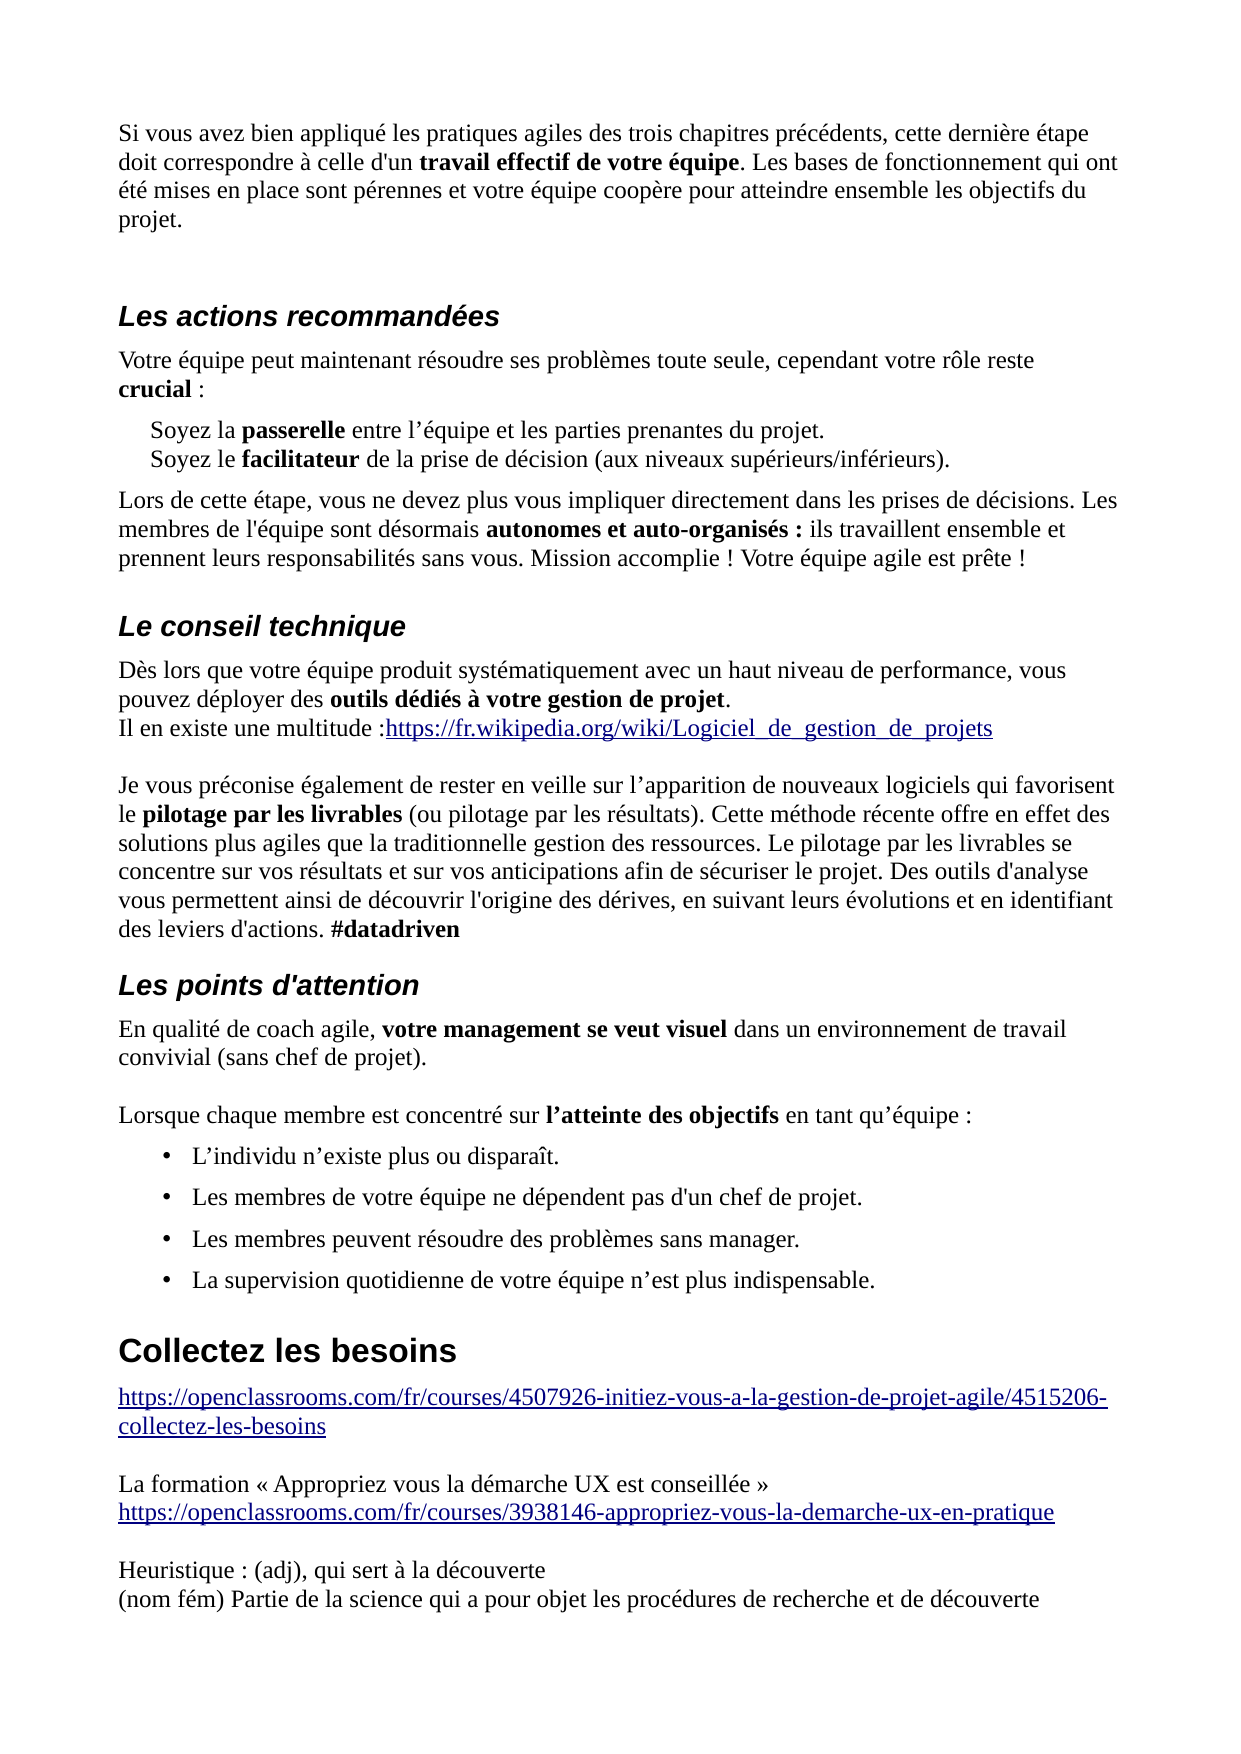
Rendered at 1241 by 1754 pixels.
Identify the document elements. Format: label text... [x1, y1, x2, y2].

subtitle Les actions recommandées [118, 299, 1122, 333]
text ✅ Soyez la passerelle entre l’équipe et les parties prenantes du projet. ✅ Soyez le facilitateur de la prise de décision (aux niveaux supérieurs/inférieurs). [118, 415, 1122, 473]
text Il en existe une multitude :https://fr.wikipedia.org/wiki/Logiciel_de_gestion_de_projets [118, 713, 1122, 741]
list L’individu n’existe plus ou disparaît. [162, 1141, 1122, 1170]
text (nom fém) Partie de la science qui a pour objet les procédures de recherche et de découverte [118, 1584, 1122, 1612]
text Si vous avez bien appliqué les pratiques agiles des trois chapitres précédents, cette dernière étape doit correspondre à celle d'un travail effectif de votre équipe. Les bases de fonctionnement qui ont été mises en place sont pérennes et votre équipe coopère pour atteindre ensemble les objectifs du projet. [118, 118, 1122, 233]
text https://openclassrooms.com/fr/courses/3938146-appropriez-vous-la-demarche-ux-en-pratique [118, 1497, 1122, 1526]
text Lors de cette étape, vous ne devez plus vous impliquer directement dans les prises de décisions. Les membres de l'équipe sont désormais autonomes et auto-organisés : ils travaillent ensemble et prennent leurs responsabilités sans vous. Mission accomplie ! Votre équipe agile est prête ! [118, 485, 1122, 572]
subtitle Le conseil technique [118, 609, 1122, 643]
list Les membres peuvent résoudre des problèmes sans manager. [162, 1224, 1122, 1252]
subtitle Les points d'attention [118, 968, 1122, 1001]
subtitle Collectez les besoins [118, 1331, 1122, 1370]
text https://openclassrooms.com/fr/courses/4507926-initiez-vous-a-la-gestion-de-projet-agile/4515206-collectez-les-besoins [118, 1382, 1122, 1440]
text Lorsque chaque membre est concentré sur l’atteinte des objectifs en tant qu’équipe : [118, 1100, 1122, 1129]
text Votre équipe peut maintenant résoudre ses problèmes toute seule, cependant votre rôle reste crucial : [118, 345, 1122, 403]
text Dès lors que votre équipe produit systématiquement avec un haut niveau de performance, vous pouvez déployer des outils dédiés à votre gestion de projet. [118, 655, 1122, 713]
text Je vous préconise également de rester en veille sur l’apparition de nouveaux logiciels qui favorisent le pilotage par les livrables (ou pilotage par les résultats). Cette méthode récente offre en effet des solutions plus agiles que la traditionnelle gestion des ressources. Le pilotage par les livrables se concentre sur vos résultats et sur vos anticipations afin de sécuriser le projet. Des outils d'analyse vous permettent ainsi de découvrir l'origine des dérives, en suivant leurs évolutions et en identifiant des leviers d'actions. #datadriven [118, 770, 1122, 943]
text Heuristique : (adj), qui sert à la découverte [118, 1555, 1122, 1584]
list La supervision quotidienne de votre équipe n’est plus indispensable. [162, 1265, 1122, 1294]
list Les membres de votre équipe ne dépendent pas d'un chef de projet. [162, 1182, 1122, 1211]
text En qualité de coach agile, votre management se veut visuel dans un environnement de travail convivial (sans chef de projet). [118, 1014, 1122, 1071]
text La formation « Appropriez vous la démarche UX est conseillée » [118, 1469, 1122, 1497]
